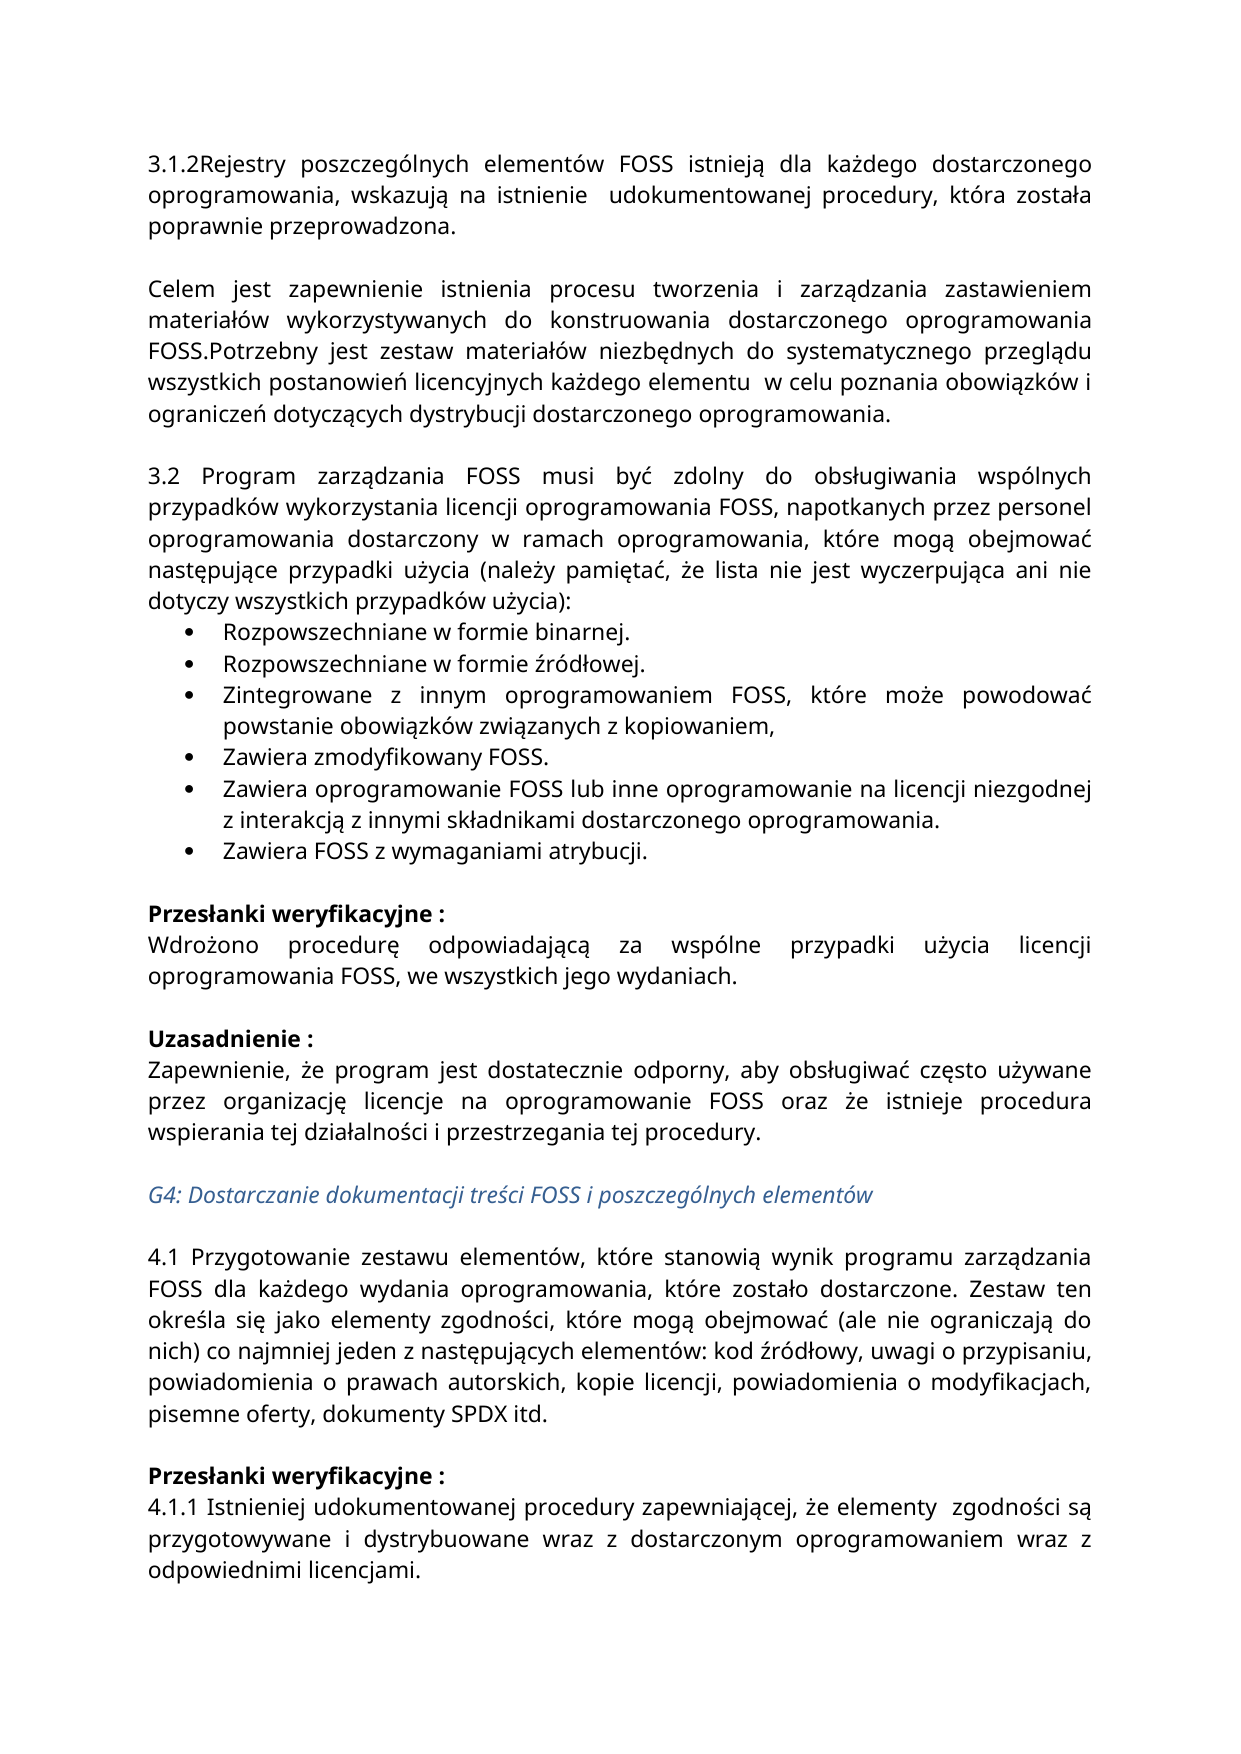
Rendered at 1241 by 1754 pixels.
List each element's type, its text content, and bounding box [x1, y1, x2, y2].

list Zintegrowane z innym oprogramowaniem FOSS, które może powodować powstanie obowiązków związanych z kopiowaniem, [185, 679, 1093, 741]
list Rozpowszechniane w formie źródłowej. [185, 648, 1093, 679]
text G4: Dostarczanie dokumentacji treści FOSS i poszczególnych elementów [148, 1179, 1093, 1210]
text 4.1.1 Istnieniej udokumentowanej procedury zapewniającej, że elementy zgodności są przygotowywane i dystrybuowane wraz z dostarczonym oprogramowaniem wraz z odpowiednimi licencjami. [148, 1491, 1093, 1585]
list Rozpowszechniane w formie binarnej. [185, 616, 1093, 648]
text Przesłanki weryfikacyjne : [148, 898, 1093, 929]
text 3.2 Program zarządzania FOSS musi być zdolny do obsługiwania wspólnych przypadków wykorzystania licencji oprogramowania FOSS, napotkanych przez personel oprogramowania dostarczony w ramach oprogramowania, które mogą obejmować następujące przypadki użycia (należy pamiętać, że lista nie jest wyczerpująca ani nie dotyczy wszystkich przypadków użycia): [148, 460, 1093, 616]
text 3.1.2Rejestry poszczególnych elementów FOSS istnieją dla każdego dostarczonego oprogramowania, wskazują na istnienie udokumentowanej procedury, która została poprawnie przeprowadzona. [148, 148, 1093, 241]
text Wdrożono procedurę odpowiadającą za wspólne przypadki użycia licencji oprogramowania FOSS, we wszystkich jego wydaniach. [148, 929, 1093, 991]
text Uzasadnienie : [148, 1023, 1093, 1054]
list Zawiera zmodyfikowany FOSS. [185, 741, 1093, 773]
text Przesłanki weryfikacyjne : [148, 1460, 1093, 1491]
list Zawiera FOSS z wymaganiami atrybucji. [185, 835, 1093, 866]
list Zawiera oprogramowanie FOSS lub inne oprogramowanie na licencji niezgodnej z interakcją z innymi składnikami dostarczonego oprogramowania. [185, 773, 1093, 835]
text 4.1 Przygotowanie zestawu elementów, które stanowią wynik programu zarządzania FOSS dla każdego wydania oprogramowania, które zostało dostarczone. Zestaw ten określa się jako elementy zgodności, które mogą obejmować (ale nie ograniczają do nich) co najmniej jeden z następujących elementów: kod źródłowy, uwagi o przypisaniu, powiadomienia o prawach autorskich, kopie licencji, powiadomienia o modyfikacjach, pisemne oferty, dokumenty SPDX itd. [148, 1241, 1093, 1429]
text Zapewnienie, że program jest dostatecznie odporny, aby obsługiwać często używane przez organizację licencje na oprogramowanie FOSS oraz że istnieje procedura wspierania tej działalności i przestrzegania tej procedury. [148, 1054, 1093, 1148]
text Celem jest zapewnienie istnienia procesu tworzenia i zarządzania zastawieniem materiałów wykorzystywanych do konstruowania dostarczonego oprogramowania FOSS.Potrzebny jest zestaw materiałów niezbędnych do systematycznego przeglądu wszystkich postanowień licencyjnych każdego elementu w celu poznania obowiązków i ograniczeń dotyczących dystrybucji dostarczonego oprogramowania. [148, 273, 1093, 429]
